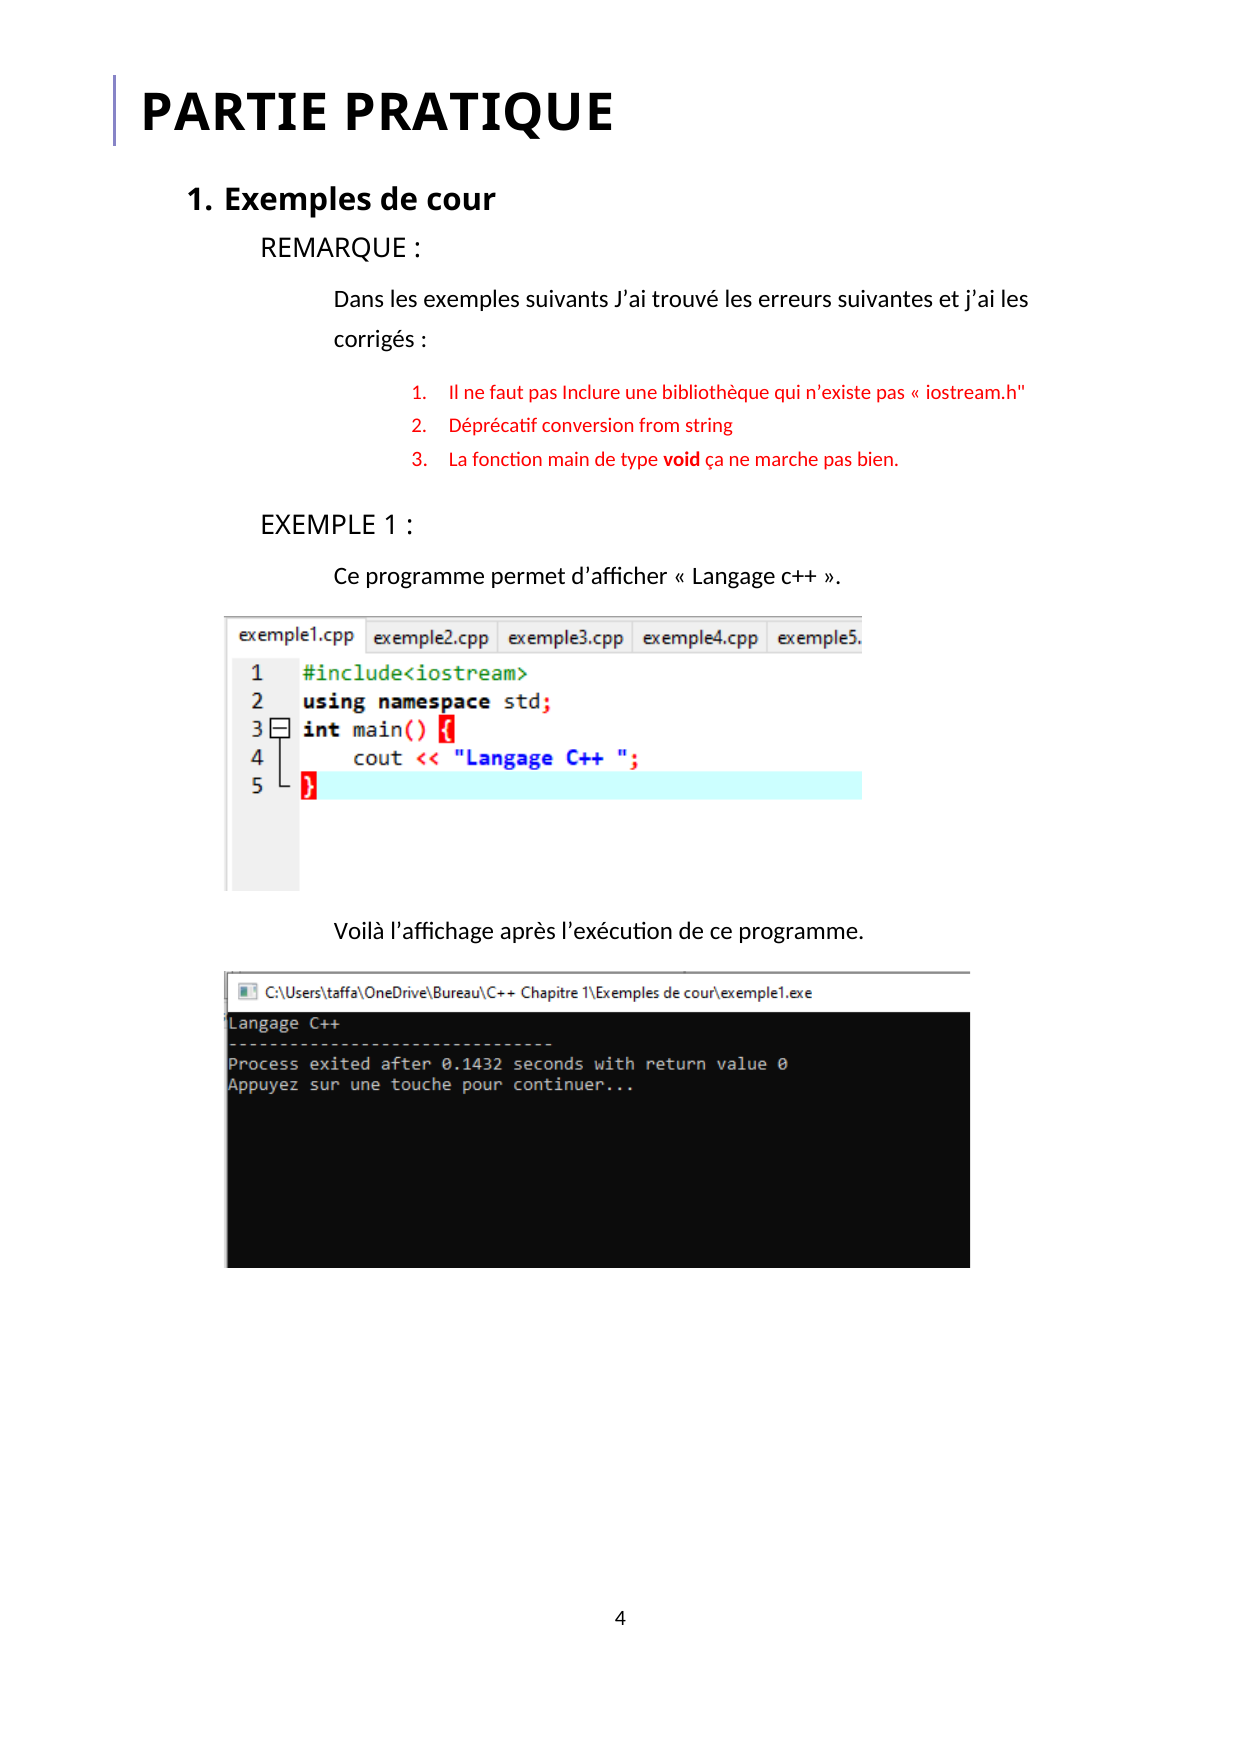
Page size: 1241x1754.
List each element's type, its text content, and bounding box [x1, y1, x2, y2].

list Déprécatif conversion from string [411, 412, 1128, 438]
text Voilà l’affichage après l’exécution de ce programme. [297, 915, 1128, 945]
list Exemples de cour [186, 177, 1128, 220]
text Dans les exemples suivants J’ai trouvé les erreurs suivantes et j’ai les corrigés : [334, 284, 1128, 354]
subtitle REMARQUE : [186, 228, 1128, 265]
text Ce programme permet d’afficher « Langage c++ ». [112, 560, 1128, 591]
subtitle Partie pratique [116, 75, 1128, 146]
list La fonction main de type void ça ne marche pas bien. [411, 446, 1128, 472]
subtitle EXEMPLE 1 : [186, 505, 1128, 542]
list Il ne faut pas Inclure une bibliothèque qui n’existe pas « iostream.h" [411, 379, 1128, 405]
